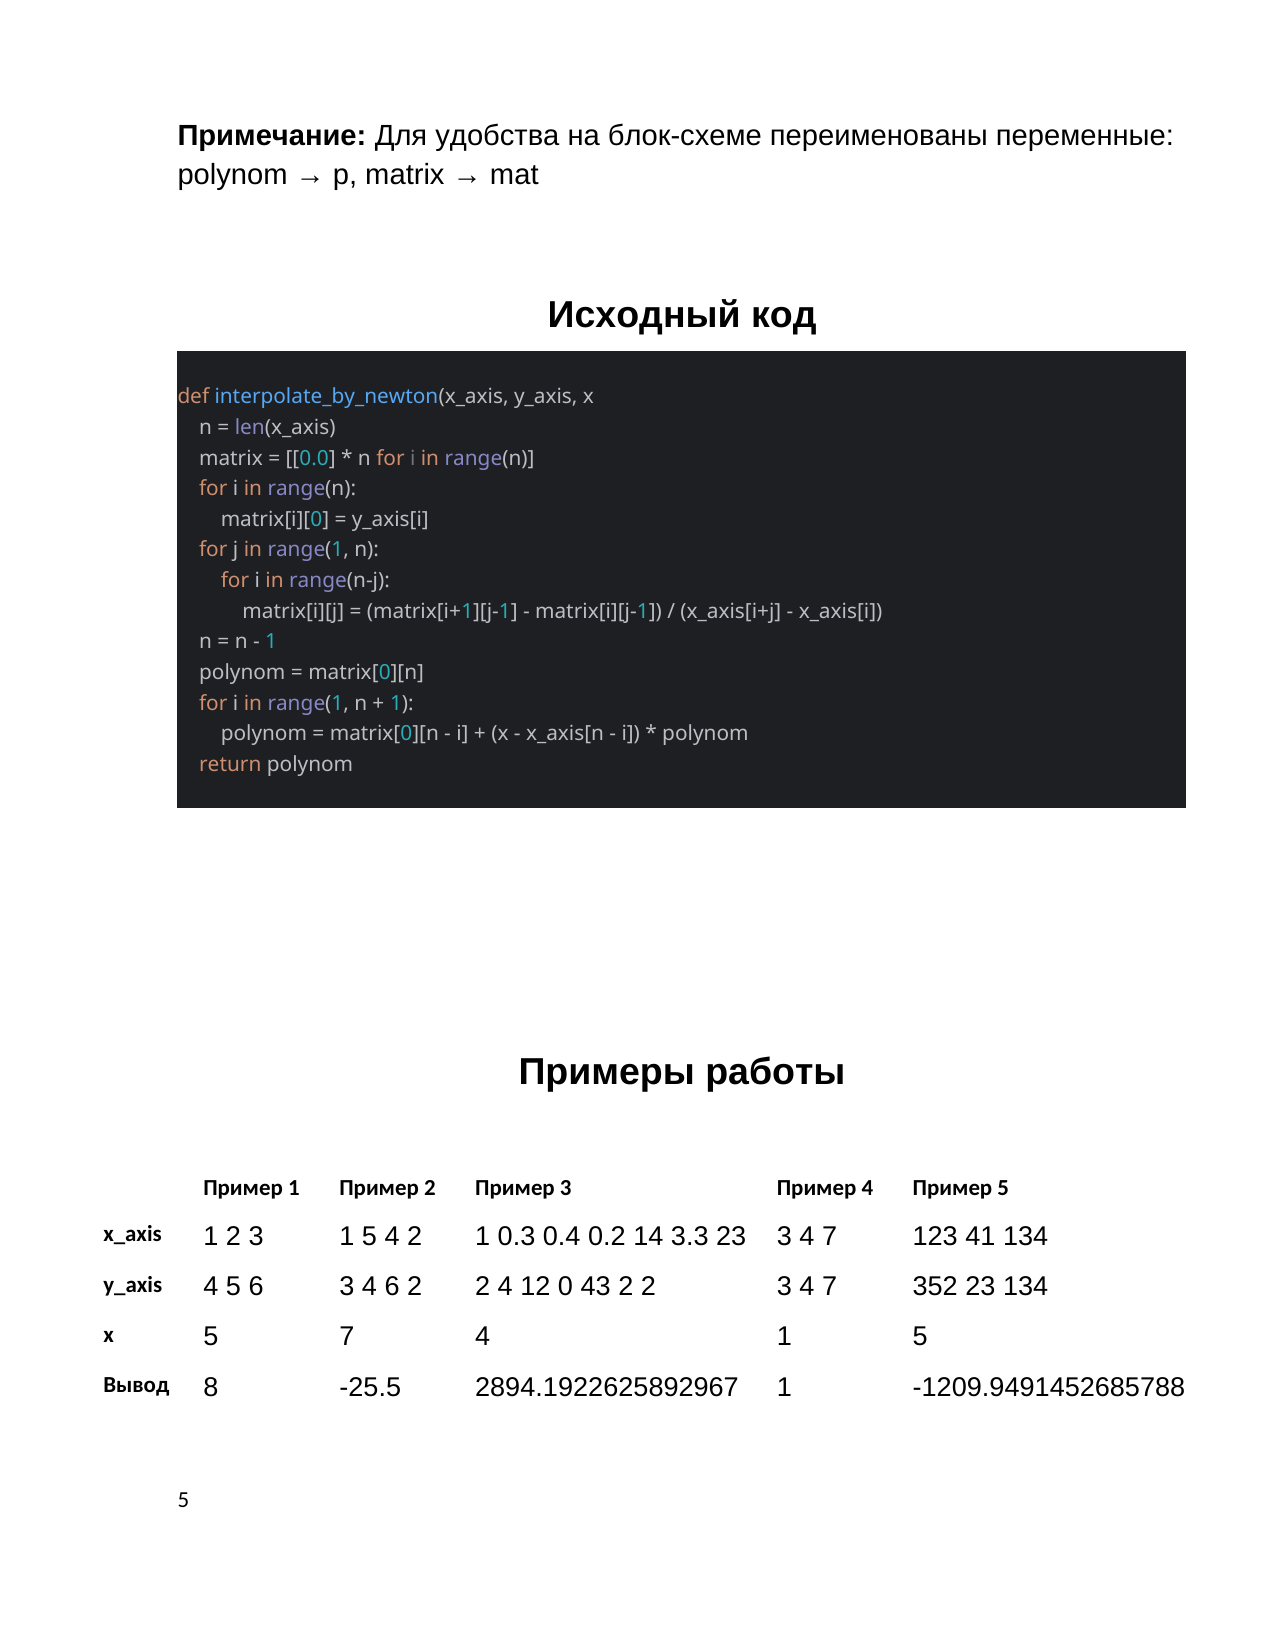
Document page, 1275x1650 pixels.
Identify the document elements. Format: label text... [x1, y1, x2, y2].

table_cell 3 4 7 [777, 1270, 912, 1320]
table_cell 7 [339, 1320, 475, 1371]
table_cell 1 0.3 0.4 0.2 14 3.3 23 [475, 1220, 777, 1270]
table_cell 123 41 134 [913, 1220, 1189, 1270]
table_header Пример 3 [475, 1173, 777, 1219]
table_cell y_axis [103, 1270, 203, 1320]
text def interpolate_by_newton(x_axis, y_axis, x n = len(x_axis) matrix = [[0.0] * n for i in range(n)] for i in range(n): matrix[i][0] = y_axis[i] for j in range(1, n): for i in range(n-j): matrix[i][j] = (matrix[i+1][j-1] - matrix[i][j-1]) / (x_axis[i+j] - x_axis[i]) n = n - 1 polynom = matrix[0][n] for i in range(1, n + 1): polynom = matrix[0][n - i] + (x - x_axis[n - i]) * polynom return polynom [177, 351, 1186, 808]
table_cell 5 [913, 1320, 1189, 1371]
table_cell 5 [203, 1320, 339, 1371]
table_cell 3 4 6 2 [339, 1270, 475, 1320]
table_cell 8 [203, 1371, 339, 1421]
table_cell 1 [777, 1371, 912, 1421]
table_header Пример 5 [913, 1173, 1189, 1219]
table_header Пример 1 [203, 1173, 339, 1219]
table_cell -25.5 [339, 1371, 475, 1421]
table_header Пример 2 [339, 1173, 475, 1219]
subtitle Исходный код [177, 292, 1186, 335]
table_cell 1 2 3 [203, 1220, 339, 1270]
table_cell 1 [777, 1320, 912, 1371]
table_cell x [103, 1320, 203, 1371]
table_cell 2894.1922625892967 [475, 1371, 777, 1421]
table_cell 1 5 4 2 [339, 1220, 475, 1270]
table_cell 352 23 134 [913, 1270, 1189, 1320]
table_cell 4 5 6 [203, 1270, 339, 1320]
table_cell 2 4 12 0 43 2 2 [475, 1270, 777, 1320]
subtitle Примеры работы [177, 1049, 1186, 1093]
table_cell -1209.9491452685788 [913, 1371, 1189, 1421]
table_cell x_axis [103, 1220, 203, 1270]
table_header [103, 1173, 203, 1219]
table_header Пример 4 [777, 1173, 912, 1219]
text Примечание: Для удобства на блок-схеме переименованы переменные: polynom → p, matrix → mat [177, 118, 1186, 190]
table_cell 3 4 7 [777, 1220, 912, 1270]
table_cell Вывод [103, 1371, 203, 1421]
table_cell 4 [475, 1320, 777, 1371]
